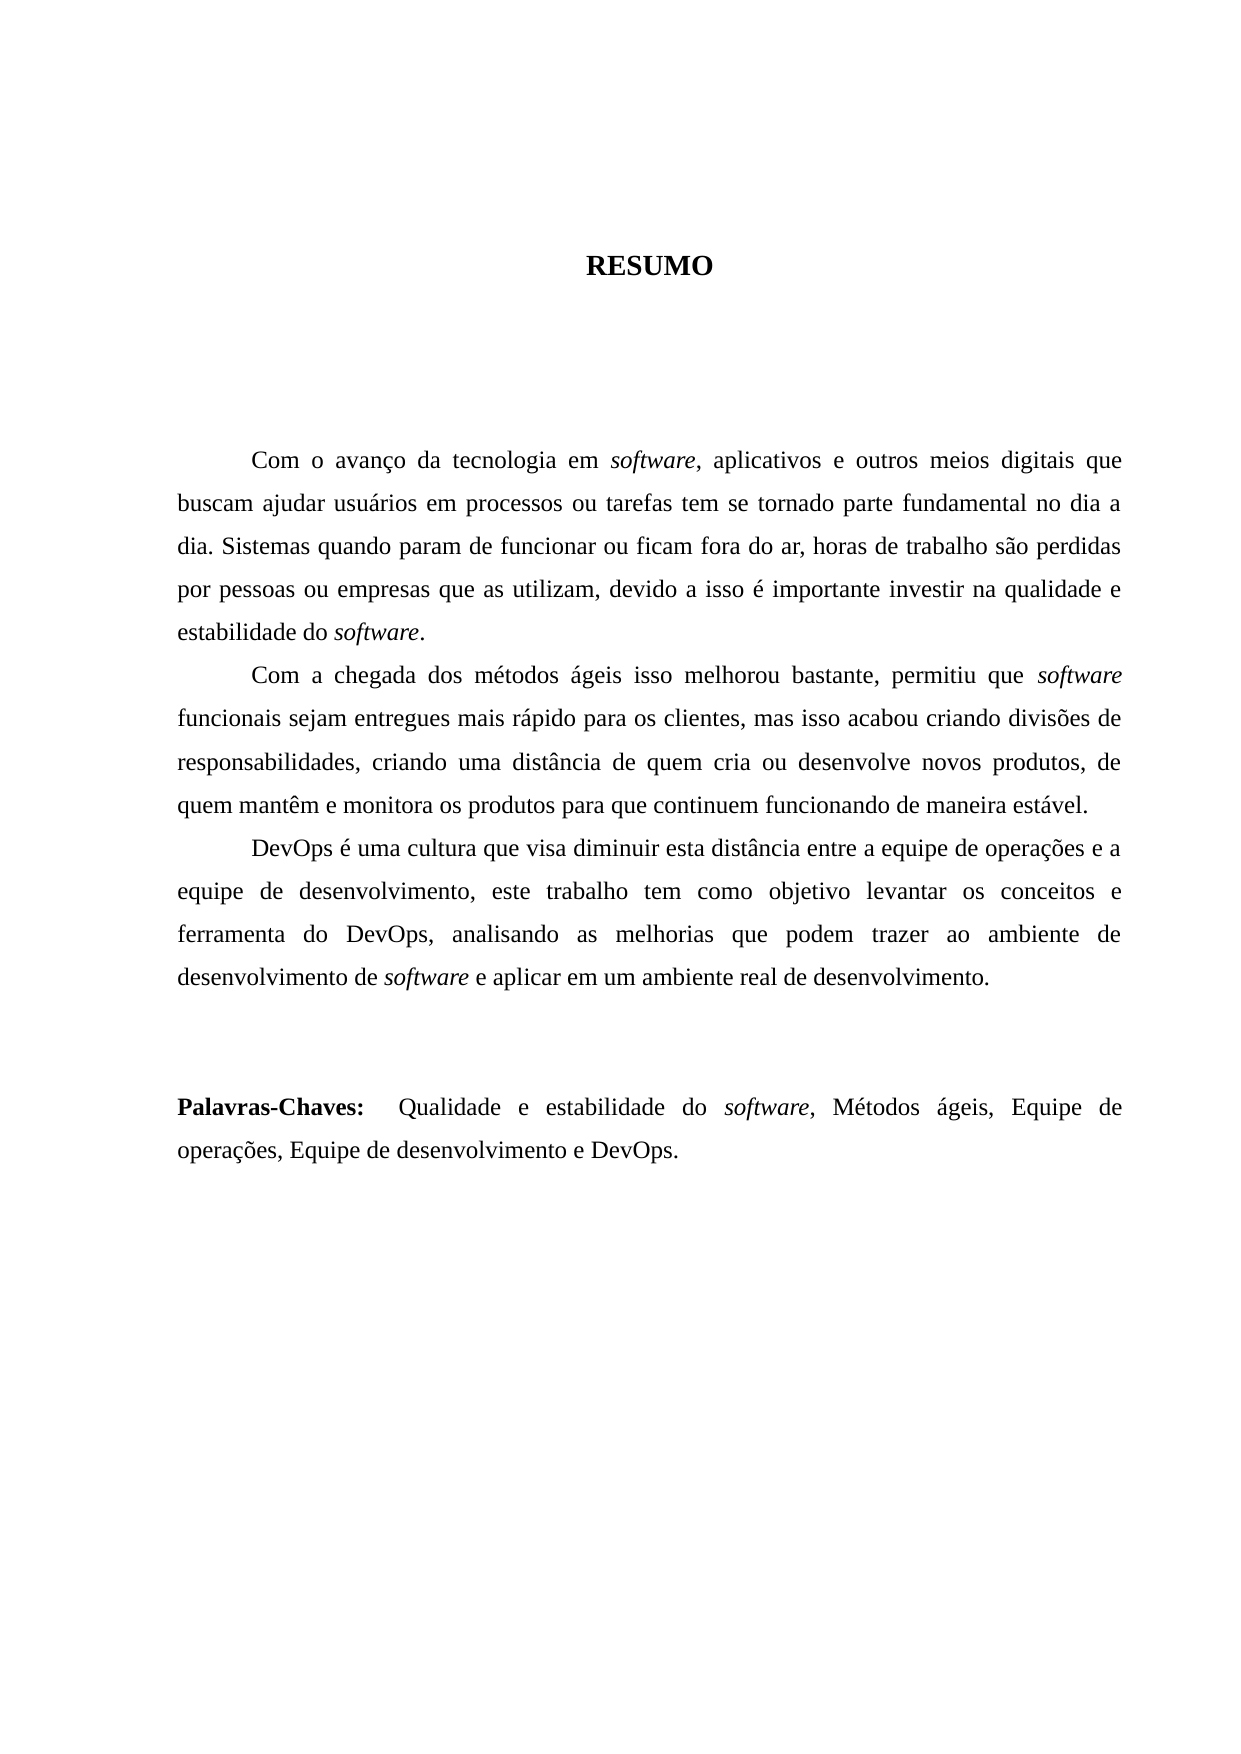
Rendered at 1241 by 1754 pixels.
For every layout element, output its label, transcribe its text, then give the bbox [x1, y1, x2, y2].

text Palavras-Chaves: Qualidade e estabilidade do software, Métodos ágeis, Equipe de operações, Equipe de desenvolvimento e DevOps. [177, 1092, 1122, 1163]
text Com a chegada dos métodos ágeis isso melhorou bastante, permitiu que software funcionais sejam entregues mais rápido para os clientes, mas isso acabou criando divisões de responsabilidades, criando uma distância de quem cria ou desenvolve novos produtos, de quem mantêm e monitora os produtos para que continuem funcionando de maneira estável. [177, 660, 1122, 818]
subtitle RESUMO [177, 248, 1122, 281]
text DevOps é uma cultura que visa diminuir esta distância entre a equipe de operações e a equipe de desenvolvimento, este trabalho tem como objetivo levantar os conceitos e ferramenta do DevOps, analisando as melhorias que podem trazer ao ambiente de desenvolvimento de software e aplicar em um ambiente real de desenvolvimento. [177, 833, 1122, 991]
text Com o avanço da tecnologia em software, aplicativos e outros meios digitais que buscam ajudar usuários em processos ou tarefas tem se tornado parte fundamental no dia a dia. Sistemas quando param de funcionar ou ficam fora do ar, horas de trabalho são perdidas por pessoas ou empresas que as utilizam, devido a isso é importante investir na qualidade e estabilidade do software. [177, 445, 1122, 646]
